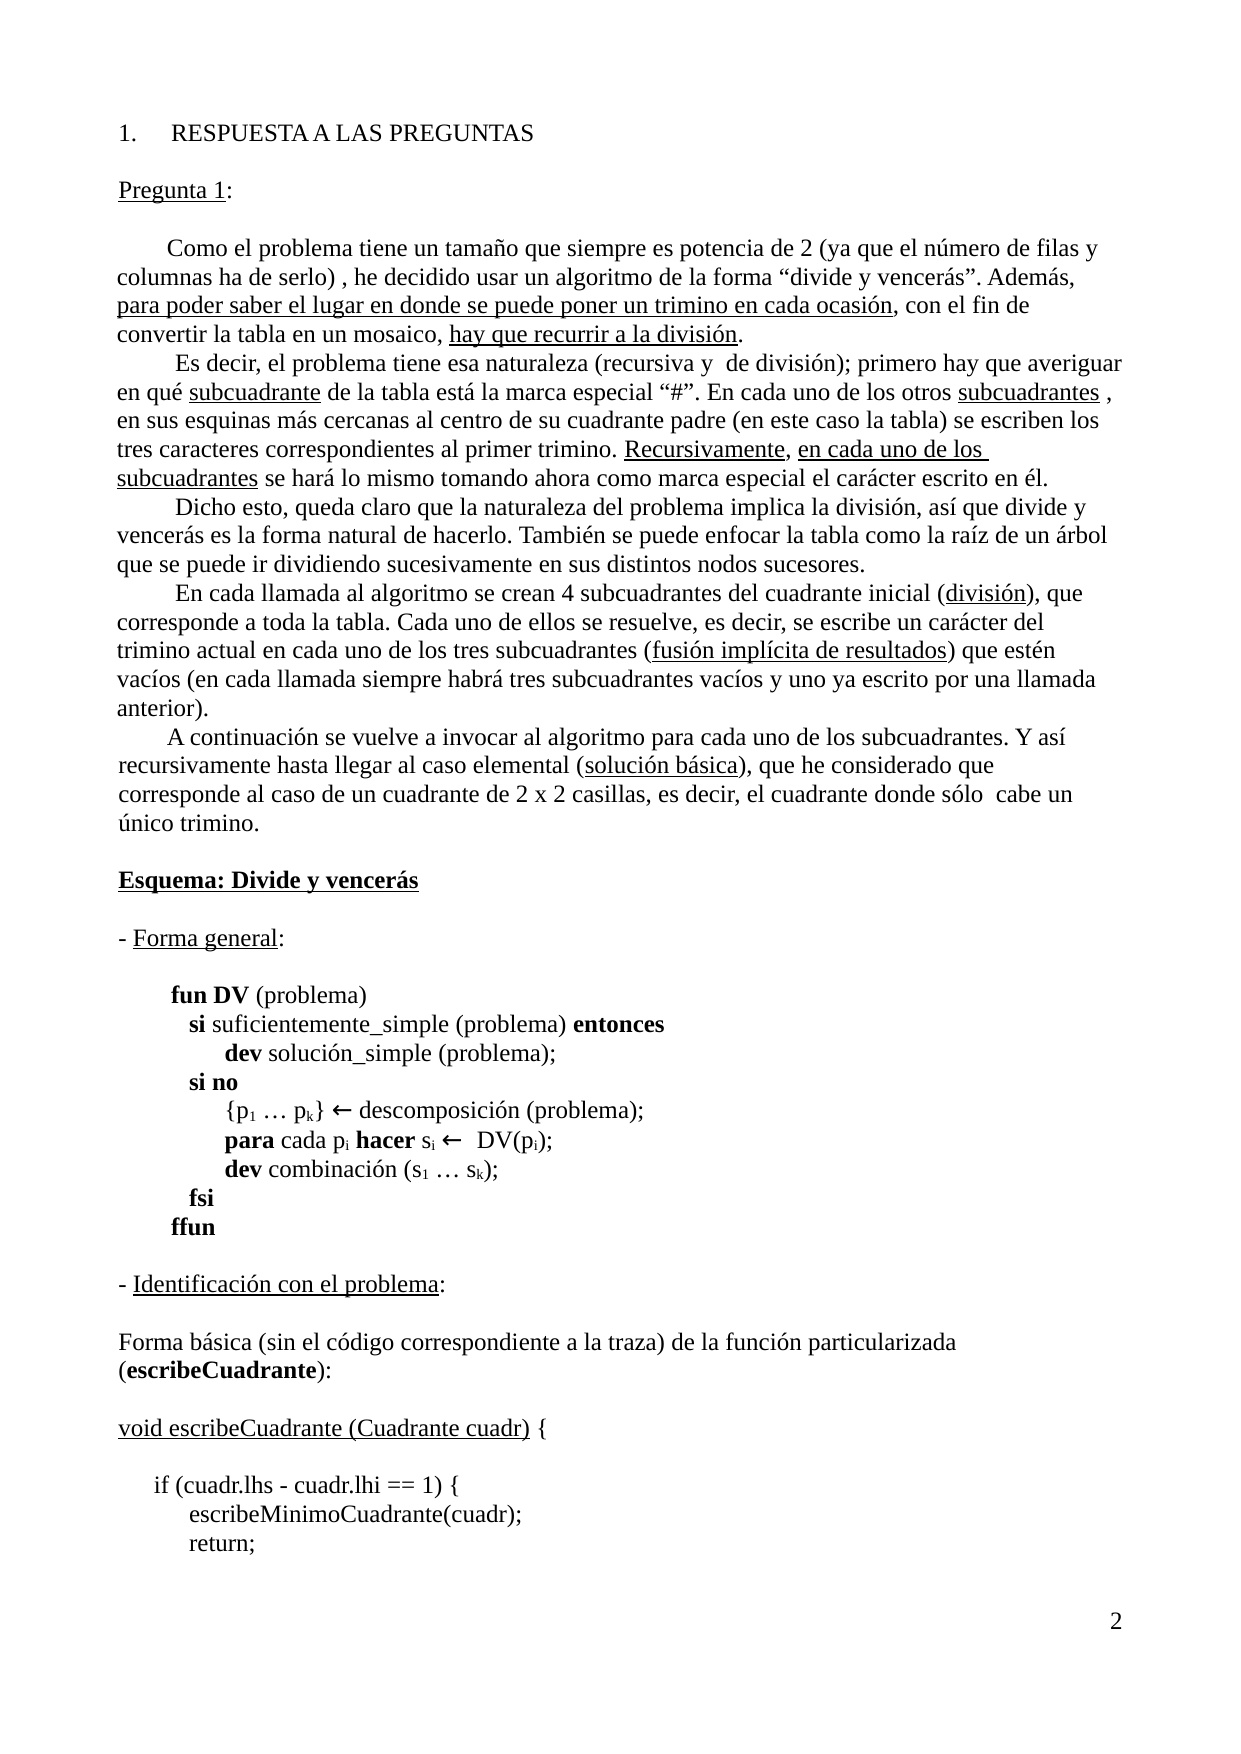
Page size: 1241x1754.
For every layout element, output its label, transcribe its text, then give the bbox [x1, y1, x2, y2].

text Es decir, el problema tiene esa naturaleza (recursiva y de división); primero hay que averiguar en qué subcuadrante de la tabla está la marca especial “#”. En cada uno de los otros subcuadrantes , en sus esquinas más cercanas al centro de su cuadrante padre (en este caso la tabla) se escriben los tres caracteres correspondientes al primer trimino. Recursivamente, en cada uno de los subcuadrantes se hará lo mismo tomando ahora como marca especial el carácter escrito en él. [117, 348, 1122, 492]
text En cada llamada al algoritmo se crean 4 subcuadrantes del cuadrante inicial (división), que corresponde a toda la tabla. Cada uno de ellos se resuelve, es decir, se escribe un carácter del trimino actual en cada uno de los tres subcuadrantes (fusión implícita de resultados) que estén vacíos (en cada llamada siempre habrá tres subcuadrantes vacíos y uno ya escrito por una llamada anterior). [117, 578, 1122, 722]
text fun DV (problema) [118, 981, 1122, 1009]
text Esquema: Divide y vencerás [118, 866, 1122, 894]
text void escribeCuadrante (Cuadrante cuadr) { [118, 1413, 1122, 1442]
list Como el problema tiene un tamaño que siempre es potencia de 2 (ya que el número de filas y columnas ha de serlo) , he decidido usar un algoritmo de la forma “divide y vencerás”. Además, para poder saber el lugar en donde se puede poner un trimino en cada ocasión, con el fin de convertir la tabla en un mosaico, hay que recurrir a la división. [117, 233, 1122, 348]
text si suficientemente_simple (problema) entonces [118, 1009, 1122, 1038]
text Forma básica (sin el código correspondiente a la traza) de la función particularizada (escribeCuadrante): [118, 1327, 1122, 1384]
text if (cuadr.lhs - cuadr.lhi == 1) { [118, 1470, 1122, 1499]
text escribeMinimoCuadrante(cuadr); [118, 1499, 1122, 1528]
text dev solución_simple (problema); [118, 1038, 1122, 1067]
text - Identificación con el problema: [118, 1269, 1122, 1298]
text {p1 … pk} ← descomposición (problema); [118, 1096, 1122, 1125]
text si no [118, 1067, 1122, 1096]
text fsi [118, 1183, 1122, 1212]
list Pregunta 1: [118, 176, 1122, 204]
text Dicho esto, queda claro que la naturaleza del problema implica la división, así que divide y vencerás es la forma natural de hacerlo. También se puede enfocar la tabla como la raíz de un árbol que se puede ir dividiendo sucesivamente en sus distintos nodos sucesores. [117, 492, 1122, 578]
text ffun [118, 1212, 1122, 1240]
list RESPUESTA A LAS PREGUNTAS [118, 118, 1122, 147]
text dev combinación (s1 … sk); [118, 1154, 1122, 1183]
text - Forma general: [118, 923, 1122, 952]
text para cada pi hacer si ← DV(pi); [118, 1125, 1122, 1154]
list A continuación se vuelve a invocar al algoritmo para cada uno de los subcuadrantes. Y así recursivamente hasta llegar al caso elemental (solución básica), que he considerado que corresponde al caso de un cuadrante de 2 x 2 casillas, es decir, el cuadrante donde sólo cabe un único trimino. [118, 722, 1122, 837]
text return; [118, 1528, 1122, 1557]
